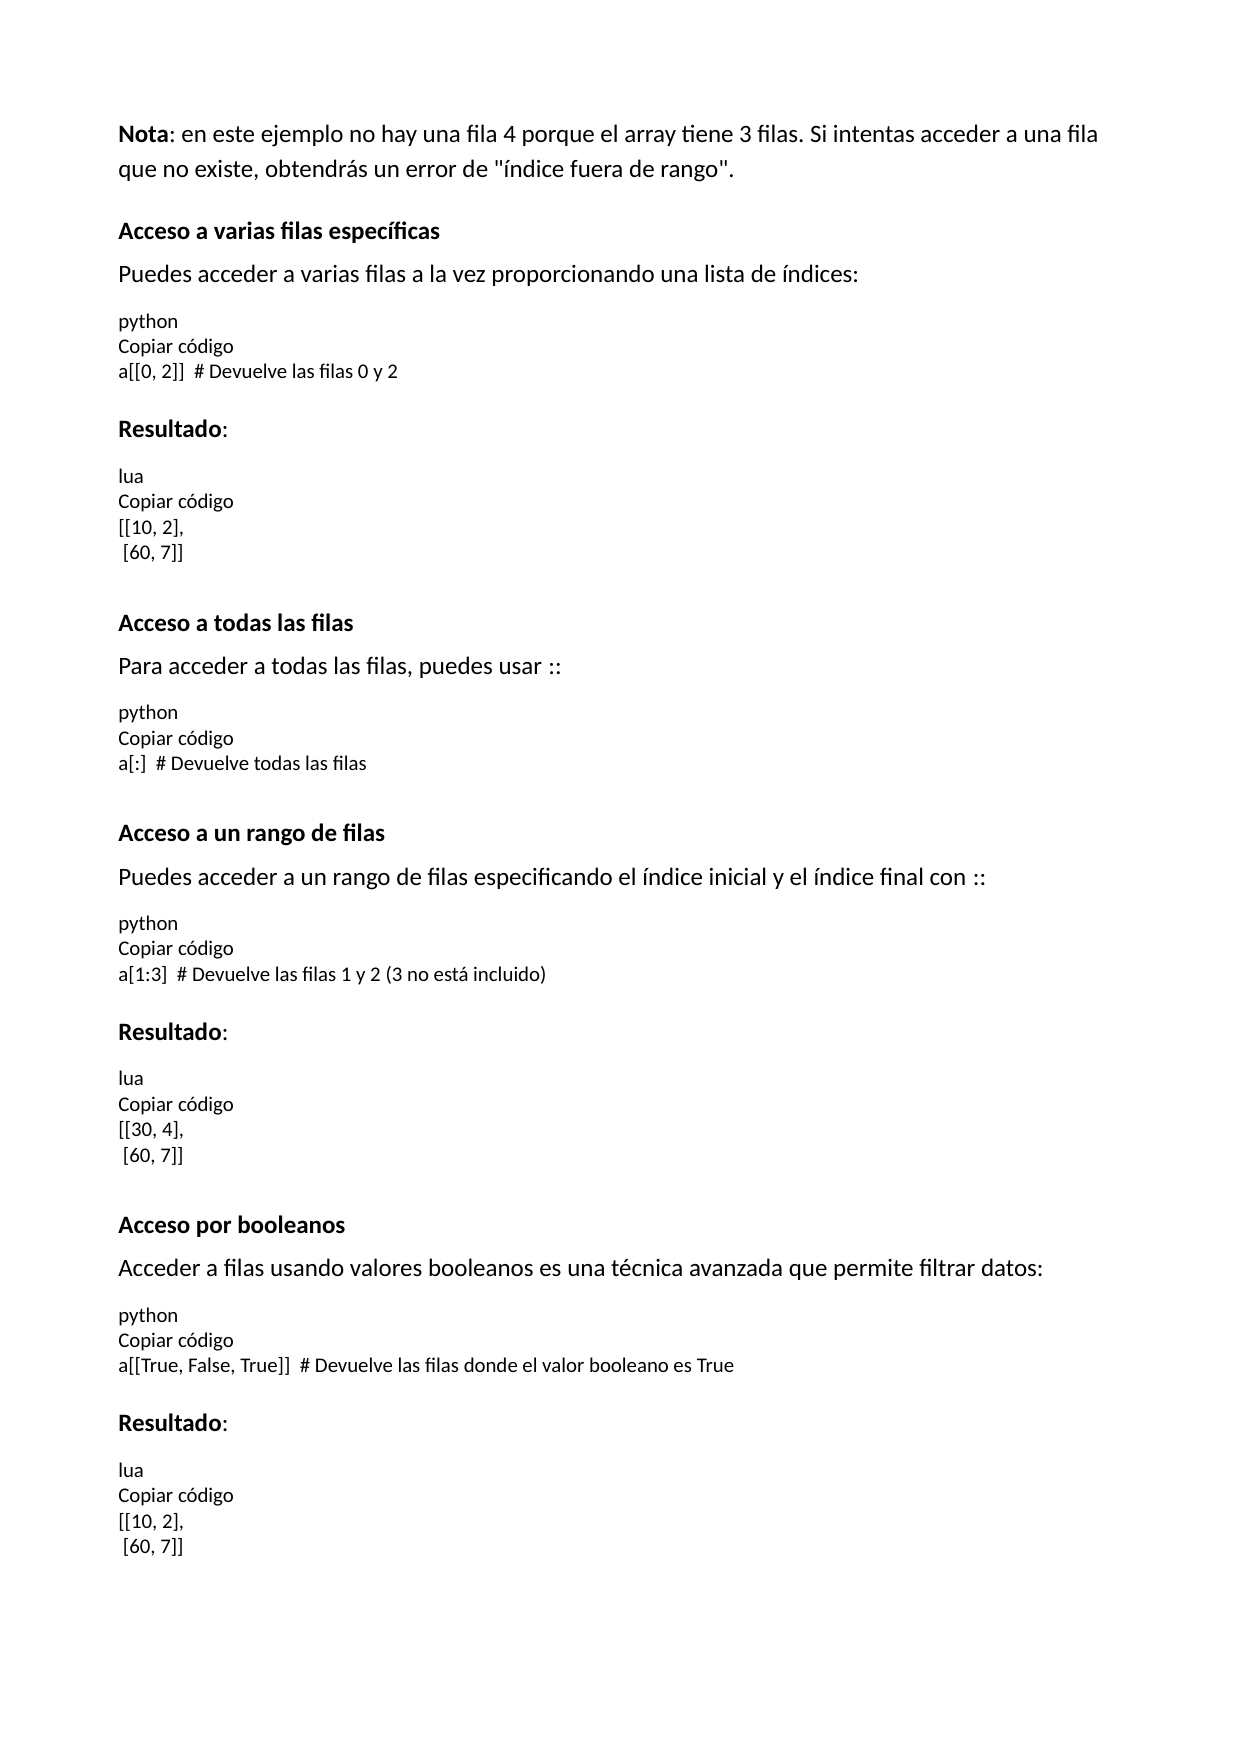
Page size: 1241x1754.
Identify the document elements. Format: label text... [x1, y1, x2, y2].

text python [118, 308, 1122, 333]
text Copiar código [118, 333, 1122, 359]
text Puedes acceder a varias filas a la vez proporcionando una lista de índices: [118, 258, 1122, 289]
text [[30, 4], [118, 1116, 1122, 1142]
text a[[0, 2]] # Devuelve las filas 0 y 2 [118, 359, 1122, 384]
text a[:] # Devuelve todas las filas [118, 750, 1122, 776]
text Copiar código [118, 936, 1122, 961]
text [60, 7]] [118, 1142, 1122, 1167]
text Copiar código [118, 1327, 1122, 1353]
text [[10, 2], [118, 1508, 1122, 1533]
text [60, 7]] [118, 1533, 1122, 1559]
text Resultado: [118, 1407, 1122, 1438]
text lua [118, 463, 1122, 488]
subtitle Acceso a un rango de filas [118, 818, 1122, 848]
text [60, 7]] [118, 539, 1122, 565]
subtitle Acceso a todas las filas [118, 607, 1122, 637]
subtitle Acceso a varias filas específicas [118, 215, 1122, 246]
text lua [118, 1457, 1122, 1482]
text Copiar código [118, 1091, 1122, 1116]
text python [118, 910, 1122, 936]
text lua [118, 1066, 1122, 1091]
text Nota: en este ejemplo no hay una fila 4 porque el array tiene 3 filas. Si intentas acceder a una fila que no existe, obtendrás un error de "índice fuera de rango". [118, 118, 1122, 184]
text [[10, 2], [118, 514, 1122, 539]
text python [118, 699, 1122, 725]
text Acceder a filas usando valores booleanos es una técnica avanzada que permite filtrar datos: [118, 1252, 1122, 1283]
text Copiar código [118, 488, 1122, 514]
text Resultado: [118, 1016, 1122, 1046]
text Puedes acceder a un rango de filas especificando el índice inicial y el índice final con :: [118, 861, 1122, 891]
text Copiar código [118, 725, 1122, 750]
subtitle Acceso por booleanos [118, 1209, 1122, 1240]
text python [118, 1302, 1122, 1327]
text Copiar código [118, 1482, 1122, 1508]
text Para acceder a todas las filas, puedes usar :: [118, 650, 1122, 680]
text a[[True, False, True]] # Devuelve las filas donde el valor booleano es True [118, 1353, 1122, 1378]
text Resultado: [118, 413, 1122, 444]
text a[1:3] # Devuelve las filas 1 y 2 (3 no está incluido) [118, 961, 1122, 986]
